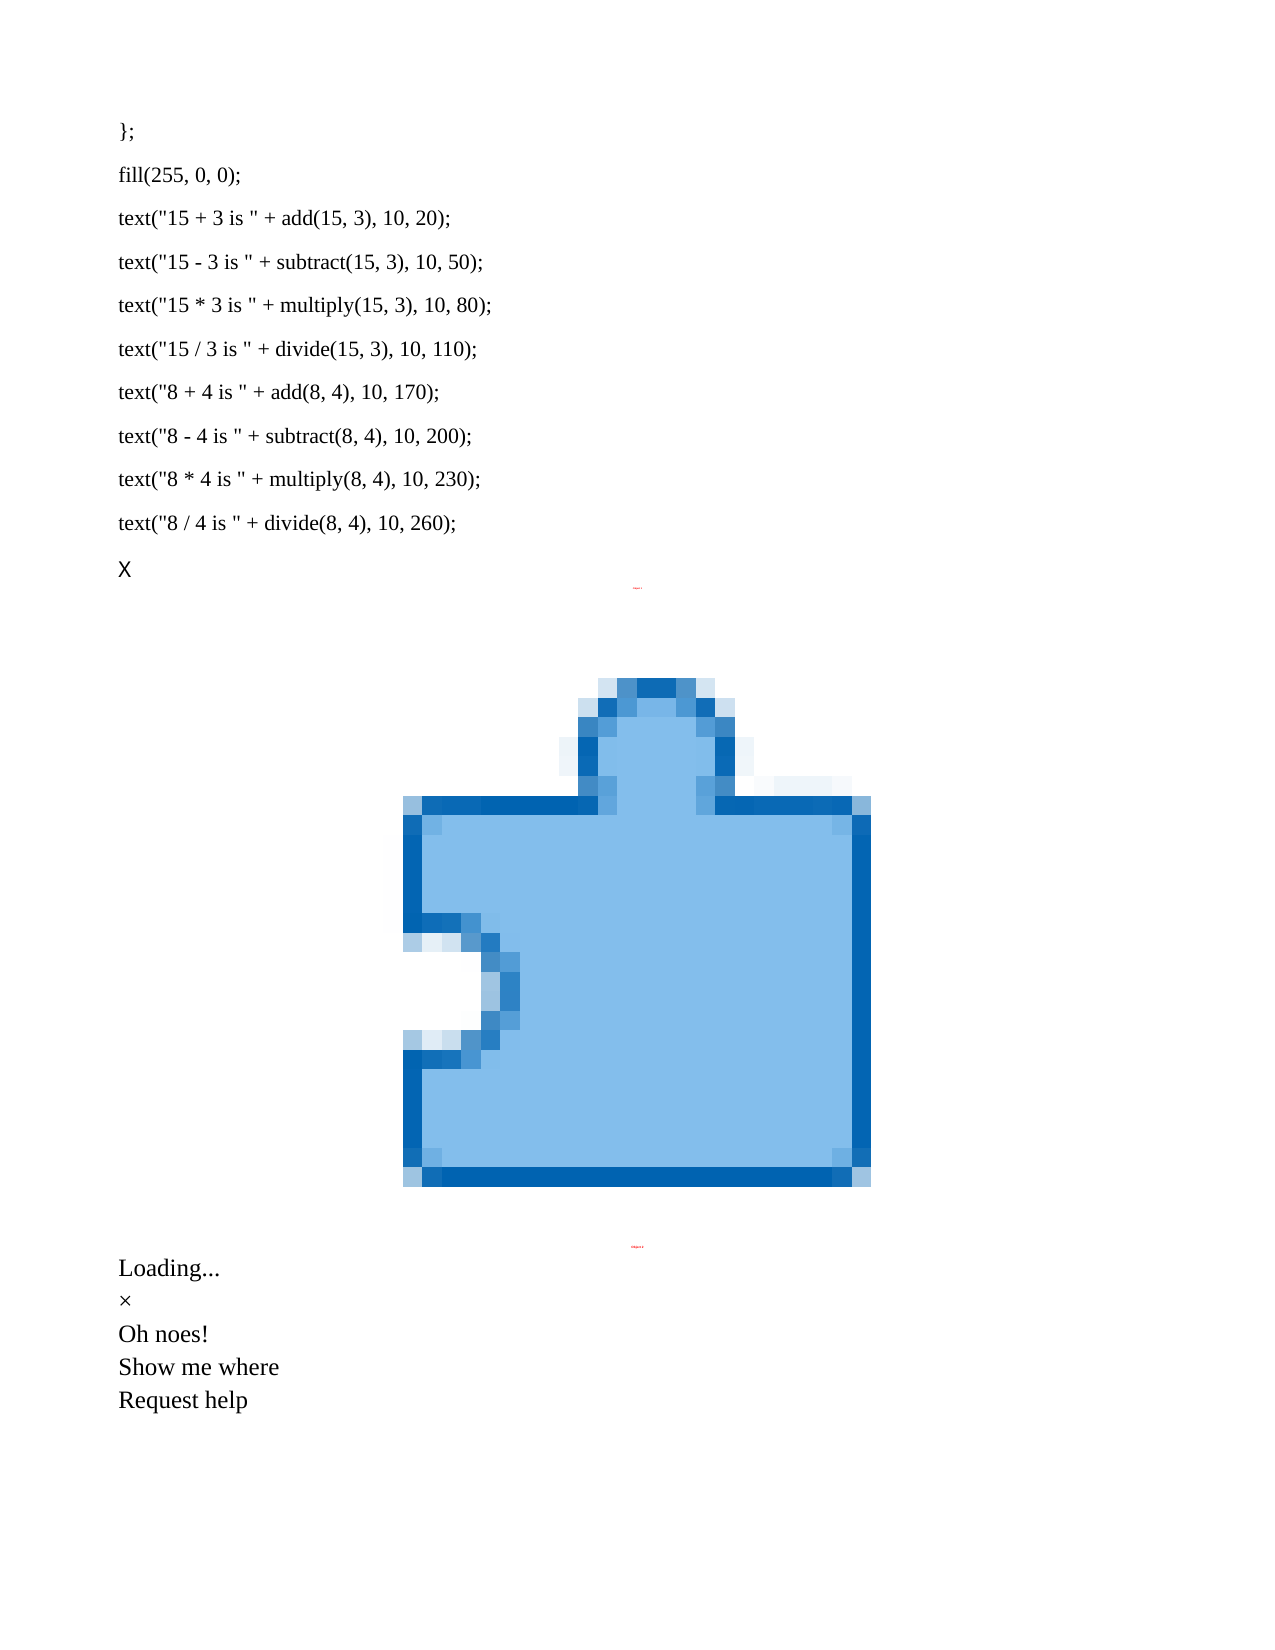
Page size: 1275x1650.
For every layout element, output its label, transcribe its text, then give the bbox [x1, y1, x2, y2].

text text("15 * 3 is " + multiply(15, 3), 10, 80); [118, 292, 1157, 317]
text Show me where [118, 1352, 1157, 1381]
text text("8 - 4 is " + subtract(8, 4), 10, 200); [118, 423, 1157, 448]
text }; [118, 118, 1157, 143]
text X [118, 553, 1157, 583]
text × [118, 1286, 1157, 1315]
text fill(255, 0, 0); [118, 162, 1157, 187]
text text("8 * 4 is " + multiply(8, 4), 10, 230); [118, 466, 1157, 492]
text text("15 - 3 is " + subtract(15, 3), 10, 50); [118, 249, 1157, 274]
text Loading... [118, 1253, 1157, 1282]
text text("15 + 3 is " + add(15, 3), 10, 20); [118, 205, 1157, 230]
text text("15 / 3 is " + divide(15, 3), 10, 110); [118, 336, 1157, 361]
text text("8 / 4 is " + divide(8, 4), 10, 260); [118, 510, 1157, 535]
text Request help [118, 1385, 1157, 1414]
text text("8 + 4 is " + add(8, 4), 10, 170); [118, 379, 1157, 404]
text Oh noes! [118, 1319, 1157, 1348]
